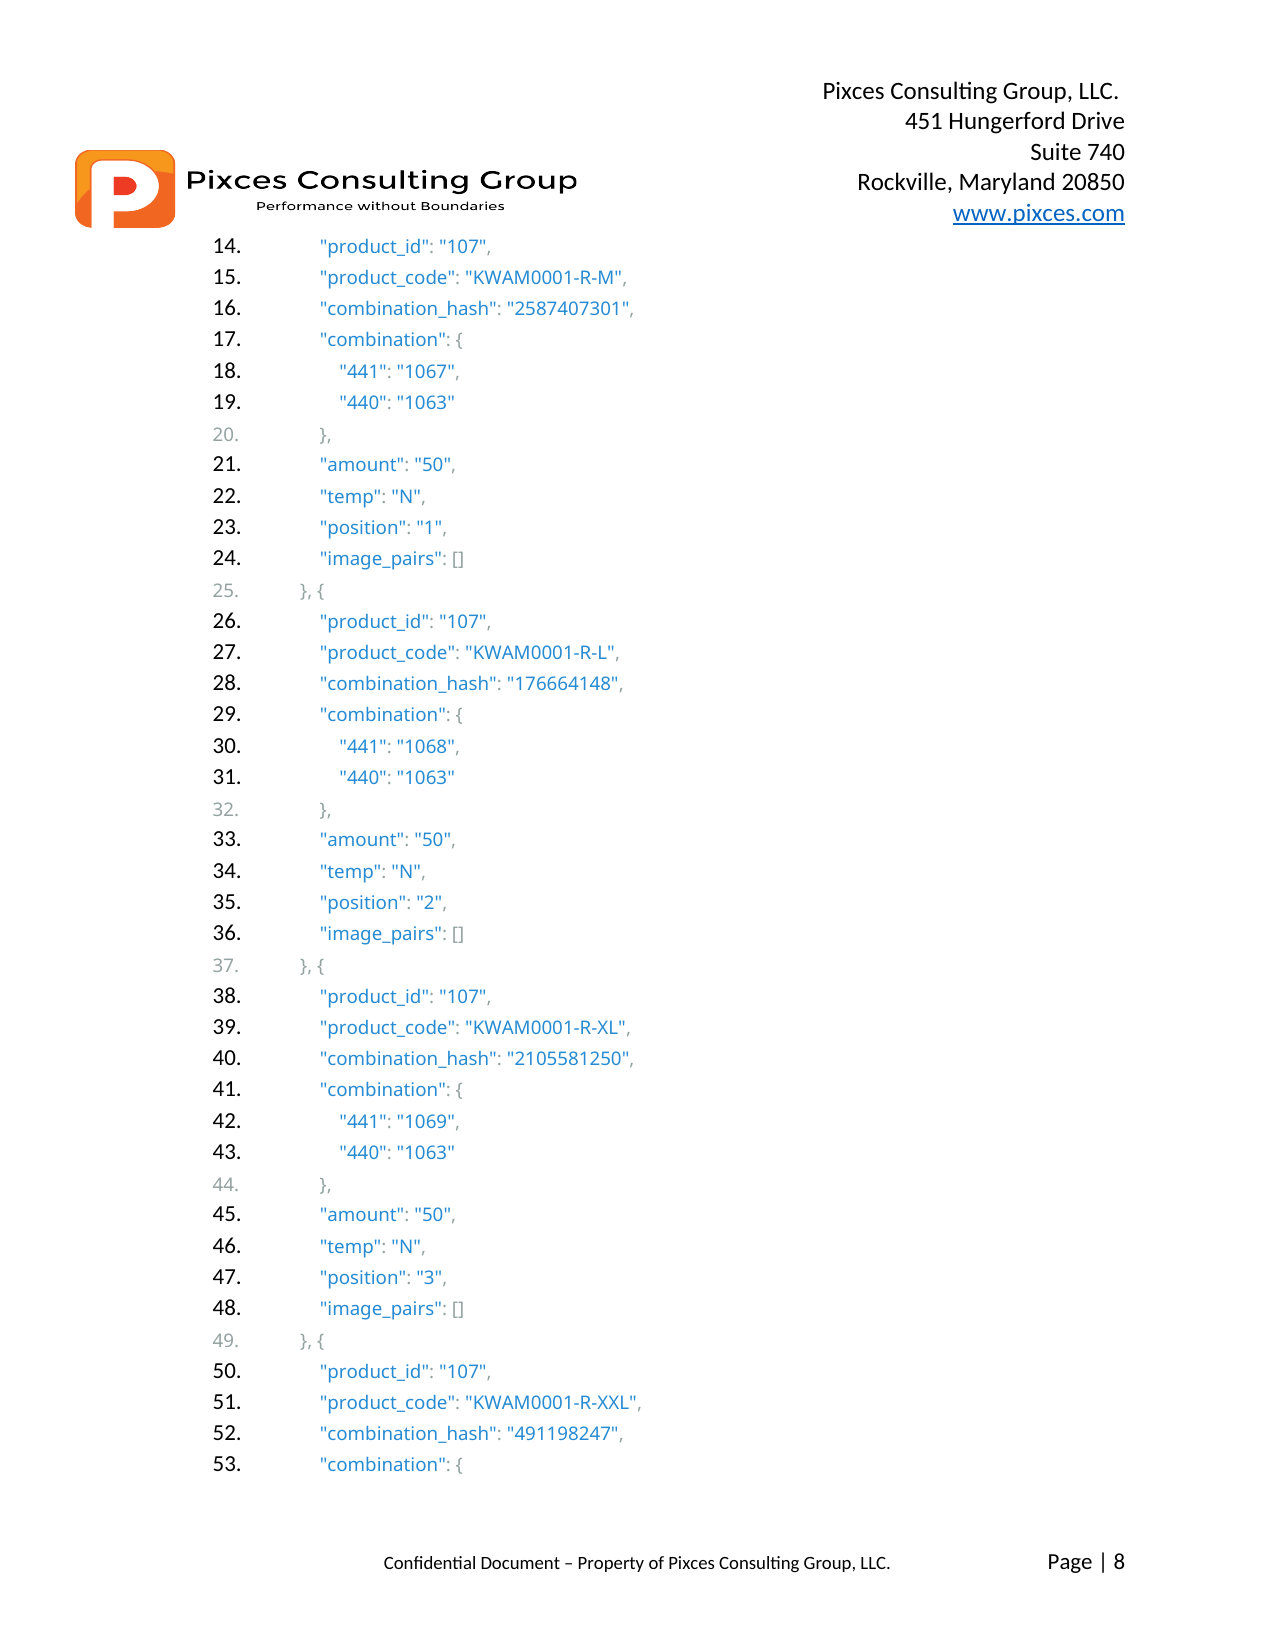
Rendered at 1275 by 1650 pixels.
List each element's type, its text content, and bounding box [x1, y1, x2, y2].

list "440": "1063" [212, 384, 1125, 415]
list "amount": "50", [212, 1196, 1125, 1228]
list "amount": "50", [212, 446, 1125, 478]
list "product_code": "KWAM0001-R-L", [212, 634, 1125, 665]
list "product_id": "107", [212, 603, 1125, 634]
list "temp": "N", [212, 478, 1125, 509]
list "combination_hash": "2105581250", [212, 1040, 1125, 1071]
list "image_pairs": [] [212, 915, 1125, 946]
list "combination_hash": "2587407301", [212, 290, 1125, 321]
list "product_code": "KWAM0001-R-XL", [212, 1009, 1125, 1040]
list "combination": { [212, 1071, 1125, 1103]
list }, [212, 415, 1125, 446]
list "441": "1069", [212, 1103, 1125, 1134]
list "image_pairs": [] [212, 540, 1125, 571]
list "position": "1", [212, 509, 1125, 540]
list "temp": "N", [212, 853, 1125, 884]
list "combination": { [212, 696, 1125, 728]
list "combination_hash": "491198247", [212, 1415, 1125, 1446]
list "product_code": "KWAM0001-R-XXL", [212, 1384, 1125, 1415]
list "product_id": "107", [212, 228, 1125, 259]
list "amount": "50", [212, 821, 1125, 853]
list "product_code": "KWAM0001-R-M", [212, 259, 1125, 290]
list }, { [212, 1321, 1125, 1353]
list "440": "1063" [212, 1134, 1125, 1165]
list "product_id": "107", [212, 1353, 1125, 1384]
list "440": "1063" [212, 759, 1125, 790]
list "combination": { [212, 321, 1125, 353]
list "441": "1068", [212, 728, 1125, 759]
list "combination_hash": "176664148", [212, 665, 1125, 696]
list }, [212, 790, 1125, 821]
list }, { [212, 946, 1125, 978]
list "image_pairs": [] [212, 1290, 1125, 1321]
list "441": "1067", [212, 353, 1125, 384]
list }, { [212, 571, 1125, 603]
list "position": "3", [212, 1259, 1125, 1290]
picture [75, 150, 577, 228]
list "product_id": "107", [212, 978, 1125, 1009]
list }, [212, 1165, 1125, 1196]
list "position": "2", [212, 884, 1125, 915]
list "combination": { [212, 1446, 1125, 1478]
list "temp": "N", [212, 1228, 1125, 1259]
